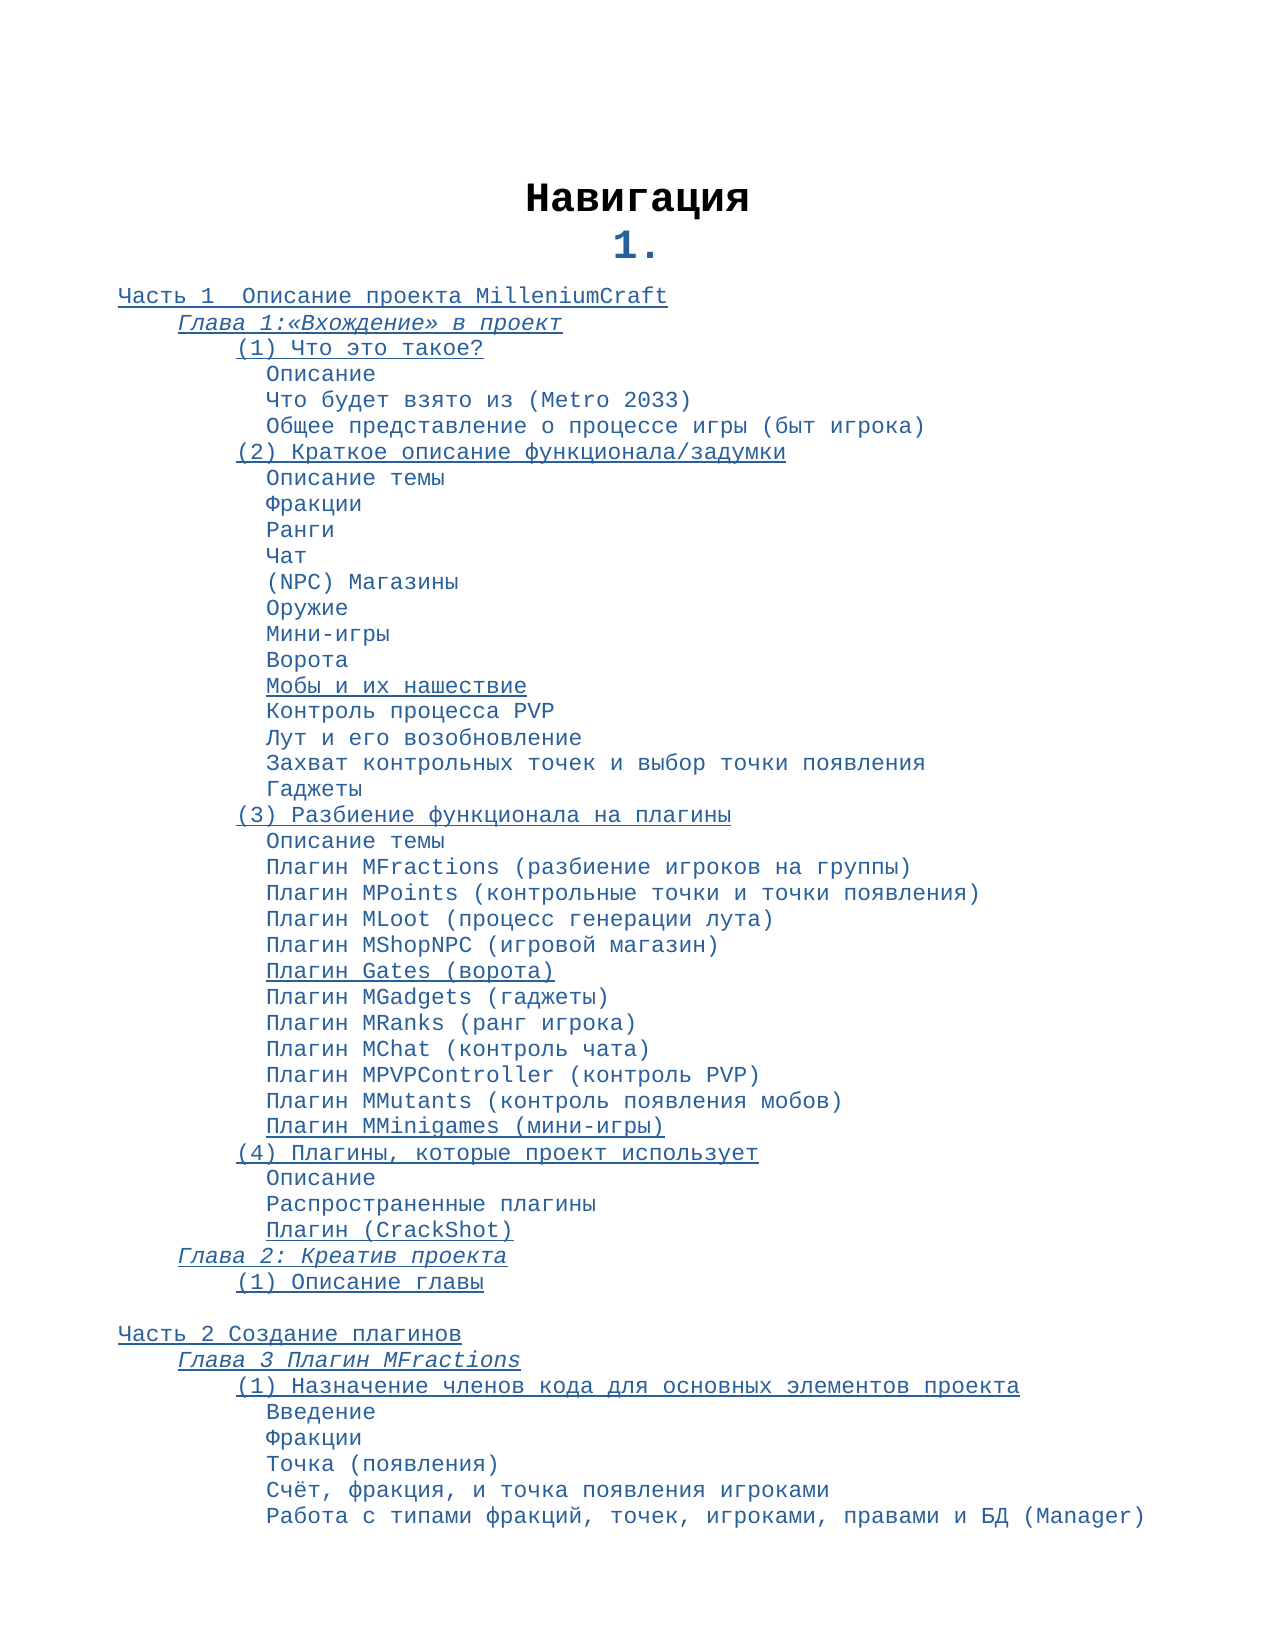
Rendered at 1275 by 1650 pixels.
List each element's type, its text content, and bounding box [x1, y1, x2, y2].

text Навигация [118, 176, 1157, 223]
text (1) Назначение членов кода для основных элементов проекта [236, 1374, 1157, 1400]
text Контроль процесса PVP [266, 700, 1157, 726]
text Фракции [266, 492, 1157, 518]
text Глава 3 Плагин MFractions [177, 1348, 1157, 1374]
text Ранги [266, 518, 1157, 544]
text Плагин MFractions (разбиение игроков на группы) [266, 856, 1157, 881]
text Плагин MMutants (контроль появления мобов) [266, 1089, 1157, 1115]
text Оружие [266, 596, 1157, 622]
text Счёт, фракция, и точка появления игроками [266, 1478, 1157, 1504]
text Плагин MShopNPC (игровой магазин) [266, 933, 1157, 959]
text Точка (появления) [266, 1452, 1157, 1478]
text Мобы и их нашествие [266, 674, 1157, 700]
text Чат [266, 544, 1157, 570]
text Описание [266, 363, 1157, 389]
text Введение [266, 1400, 1157, 1426]
text Плагин MLoot (процесс генерации лута) [266, 907, 1157, 933]
text Захват контрольных точек и выбор точки появления [266, 752, 1157, 778]
text (1) Описание главы [236, 1271, 1157, 1296]
text Плагин MRanks (ранг игрока) [266, 1011, 1157, 1037]
text Плагин (CrackShot) [266, 1219, 1157, 1244]
text Фракции [266, 1426, 1157, 1452]
text (4) Плагины, которые проект использует [236, 1141, 1157, 1167]
text (NPC) Магазины [266, 570, 1157, 596]
text Ворота [266, 648, 1157, 674]
text Что будет взято из (Metro 2033) [266, 389, 1157, 414]
text (3) Разбиение функционала на плагины [236, 804, 1157, 829]
text Распространенные плагины [266, 1193, 1157, 1219]
text Описание темы [266, 466, 1157, 492]
text Лут и его возобновление [266, 726, 1157, 752]
text Описание темы [266, 829, 1157, 856]
text Плагин Gates (ворота) [266, 959, 1157, 985]
text 1. [118, 223, 1157, 271]
text Общее представление о процессе игры (быт игрока) [266, 414, 1157, 441]
text Плагин MChat (контроль чата) [266, 1037, 1157, 1063]
text Мини-игры [266, 622, 1157, 648]
text (2) Краткое описание функционала/задумки [236, 441, 1157, 466]
text Гаджеты [266, 778, 1157, 804]
text (1) Что это такое? [236, 337, 1157, 363]
text Плагин MPoints (контрольные точки и точки появления) [266, 881, 1157, 907]
text Плагин MGadgets (гаджеты) [266, 985, 1157, 1011]
text Описание [266, 1167, 1157, 1193]
text Часть 1 Описание проекта MilleniumCraft [118, 285, 1157, 311]
text Работа с типами фракций, точек, игроками, правами и БД (Manager) [266, 1504, 1157, 1530]
text Часть 2 Создание плагинов [118, 1322, 1157, 1348]
text Глава 1:«Вхождение» в проект [177, 311, 1157, 337]
text Плагин MPVPController (контроль PVP) [266, 1063, 1157, 1089]
text Плагин MMinigames (мини-игры) [266, 1115, 1157, 1141]
text Глава 2: Креатив проекта [177, 1244, 1157, 1271]
